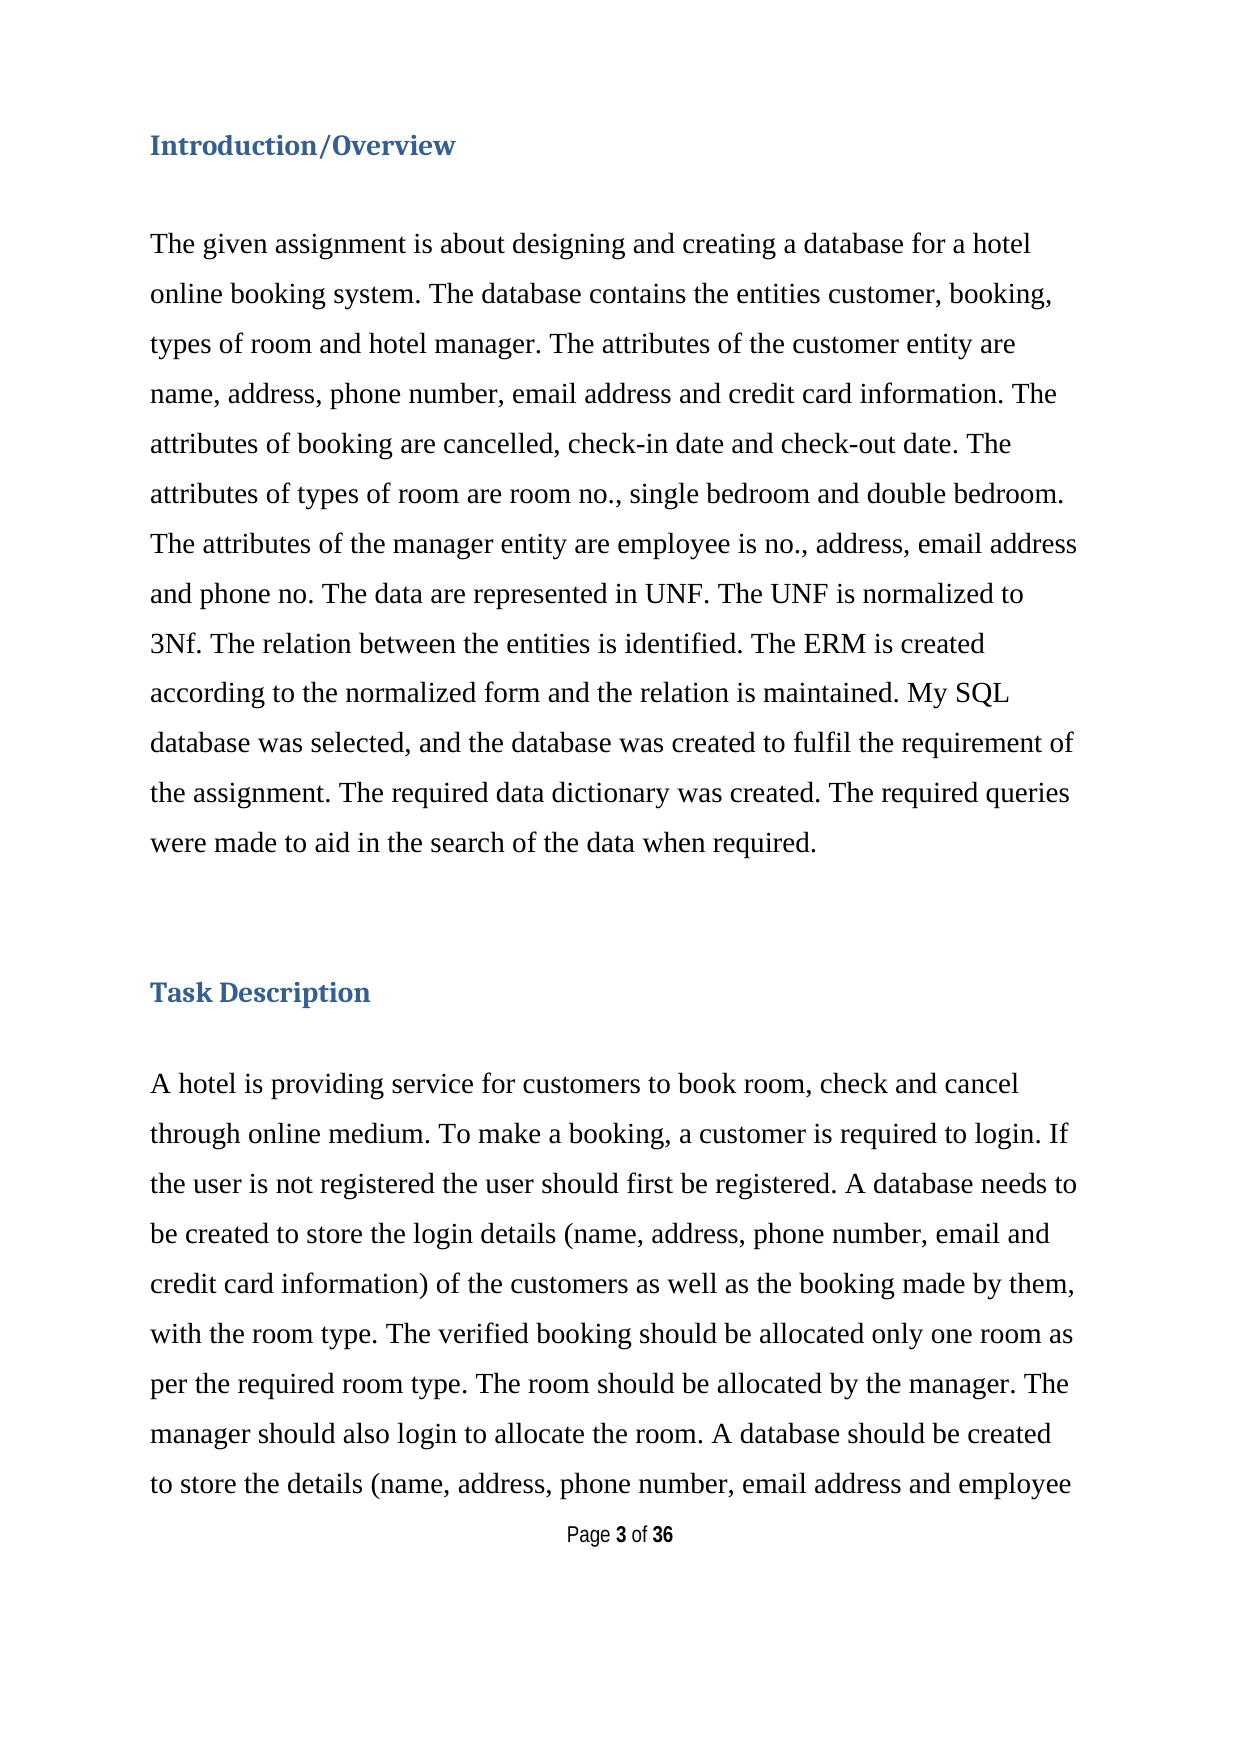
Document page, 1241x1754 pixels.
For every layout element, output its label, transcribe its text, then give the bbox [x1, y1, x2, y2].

text Introduction/Overview [150, 129, 1090, 163]
text The given assignment is about designing and creating a database for a hotel online booking system. The database contains the entities customer, booking, types of room and hotel manager. The attributes of the customer entity are name, address, phone number, email address and credit card information. The attributes of booking are cancelled, check-in date and check-out date. The attributes of types of room are room no., single bedroom and double bedroom. The attributes of the manager entity are employee is no., address, email address and phone no. The data are represented in UNF. The UNF is normalized to 3Nf. The relation between the entities is identified. The ERM is created according to the normalized form and the relation is maintained. My SQL database was selected, and the database was created to fulfil the requirement of the assignment. The required data dictionary was created. The required queries were made to aid in the search of the data when required. [150, 227, 1083, 859]
text Page 3 of 36 [150, 1521, 1090, 1548]
text Task Description [150, 976, 1090, 1010]
text A hotel is providing service for customers to book room, check and cancel through online medium. To make a booking, a customer is required to login. If the user is not registered the user should first be registered. A database needs to be created to store the login details (name, address, phone number, email and credit card information) of the customers as well as the booking made by them, with the room type. The verified booking should be allocated only one room as per the required room type. The room should be allocated by the manager. The manager should also login to allocate the room. A database should be created to store the details (name, address, phone number, email address and employee [150, 1067, 1081, 1499]
